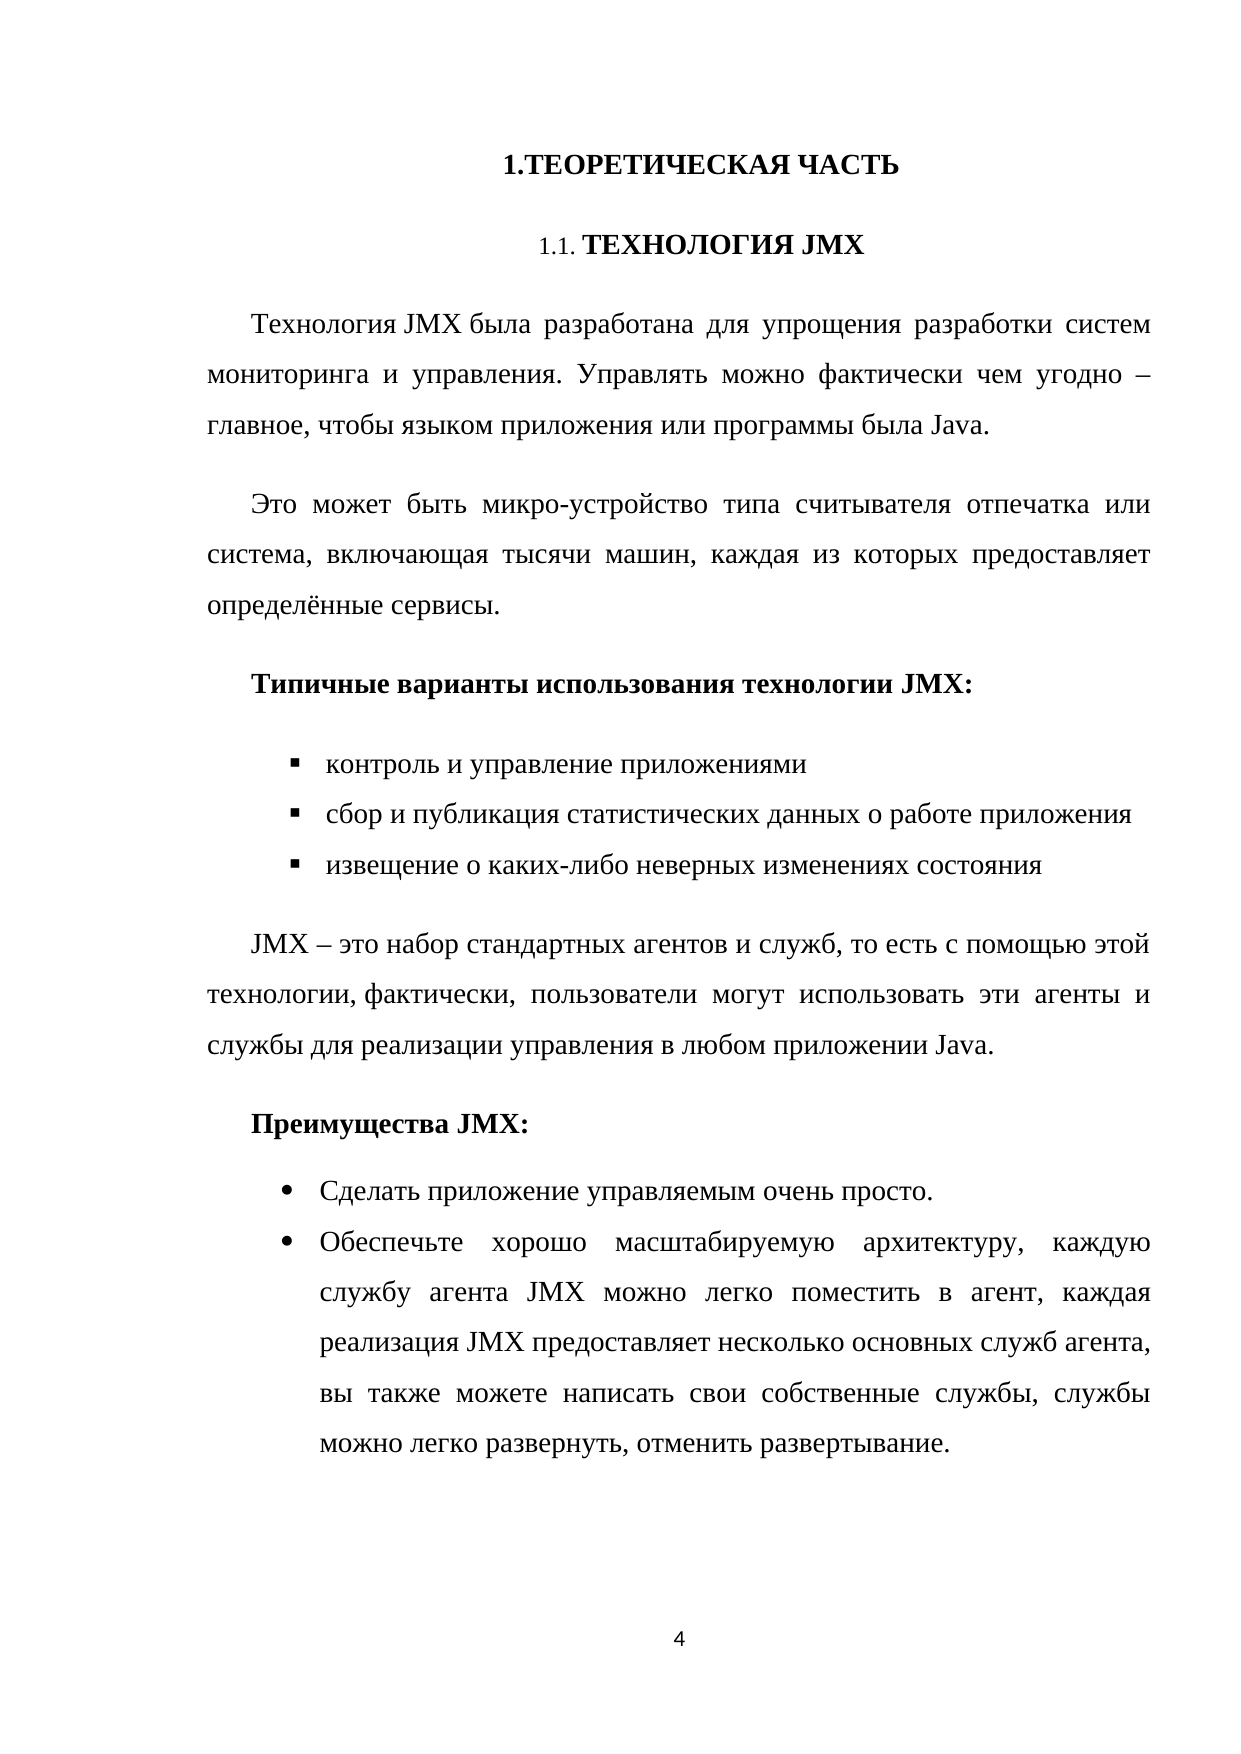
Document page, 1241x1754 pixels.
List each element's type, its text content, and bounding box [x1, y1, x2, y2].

list Сделать приложение управляемым очень просто. [282, 1173, 1152, 1207]
list контроль и управление приложениями [288, 746, 1152, 779]
text Технология JMX была разработана для упрощения разработки систем мониторинга и управления. Управлять можно фактически чем угодно – главное, чтобы языком приложения или программы была Java. [207, 306, 1152, 440]
text JMX – это набор стандартных агентов и служб, то есть с помощью этой технологии, фактически, пользователи могут использовать эти агенты и службы для реализации управления в любом приложении Java. [207, 926, 1152, 1061]
text Типичные варианты использования технологии JMX: [207, 666, 1152, 700]
text Преимущества JMX: [207, 1106, 1152, 1140]
text Это может быть микро-устройство типа считывателя отпечатка или система, включающая тысячи машин, каждая из которых предоставляет определённые сервисы. [207, 486, 1152, 621]
list сбор и публикация статистических данных о работе приложения [288, 796, 1152, 830]
list Обеспечьте хорошо масштабируемую архитектуру, каждую службу агента JMX можно легко поместить в агент, каждая реализация JMX предоставляет несколько основных служб агента, вы также можете написать свои собственные службы, службы можно легко развернуть, отменить развертывание. [282, 1224, 1152, 1459]
list ТЕХНОЛОГИЯ JMX [207, 227, 1152, 260]
text 1.ТЕОРЕТИЧЕСКАЯ ЧАСТЬ [207, 147, 1152, 181]
list извещение о каких-либо неверных изменениях состояния [288, 847, 1152, 880]
